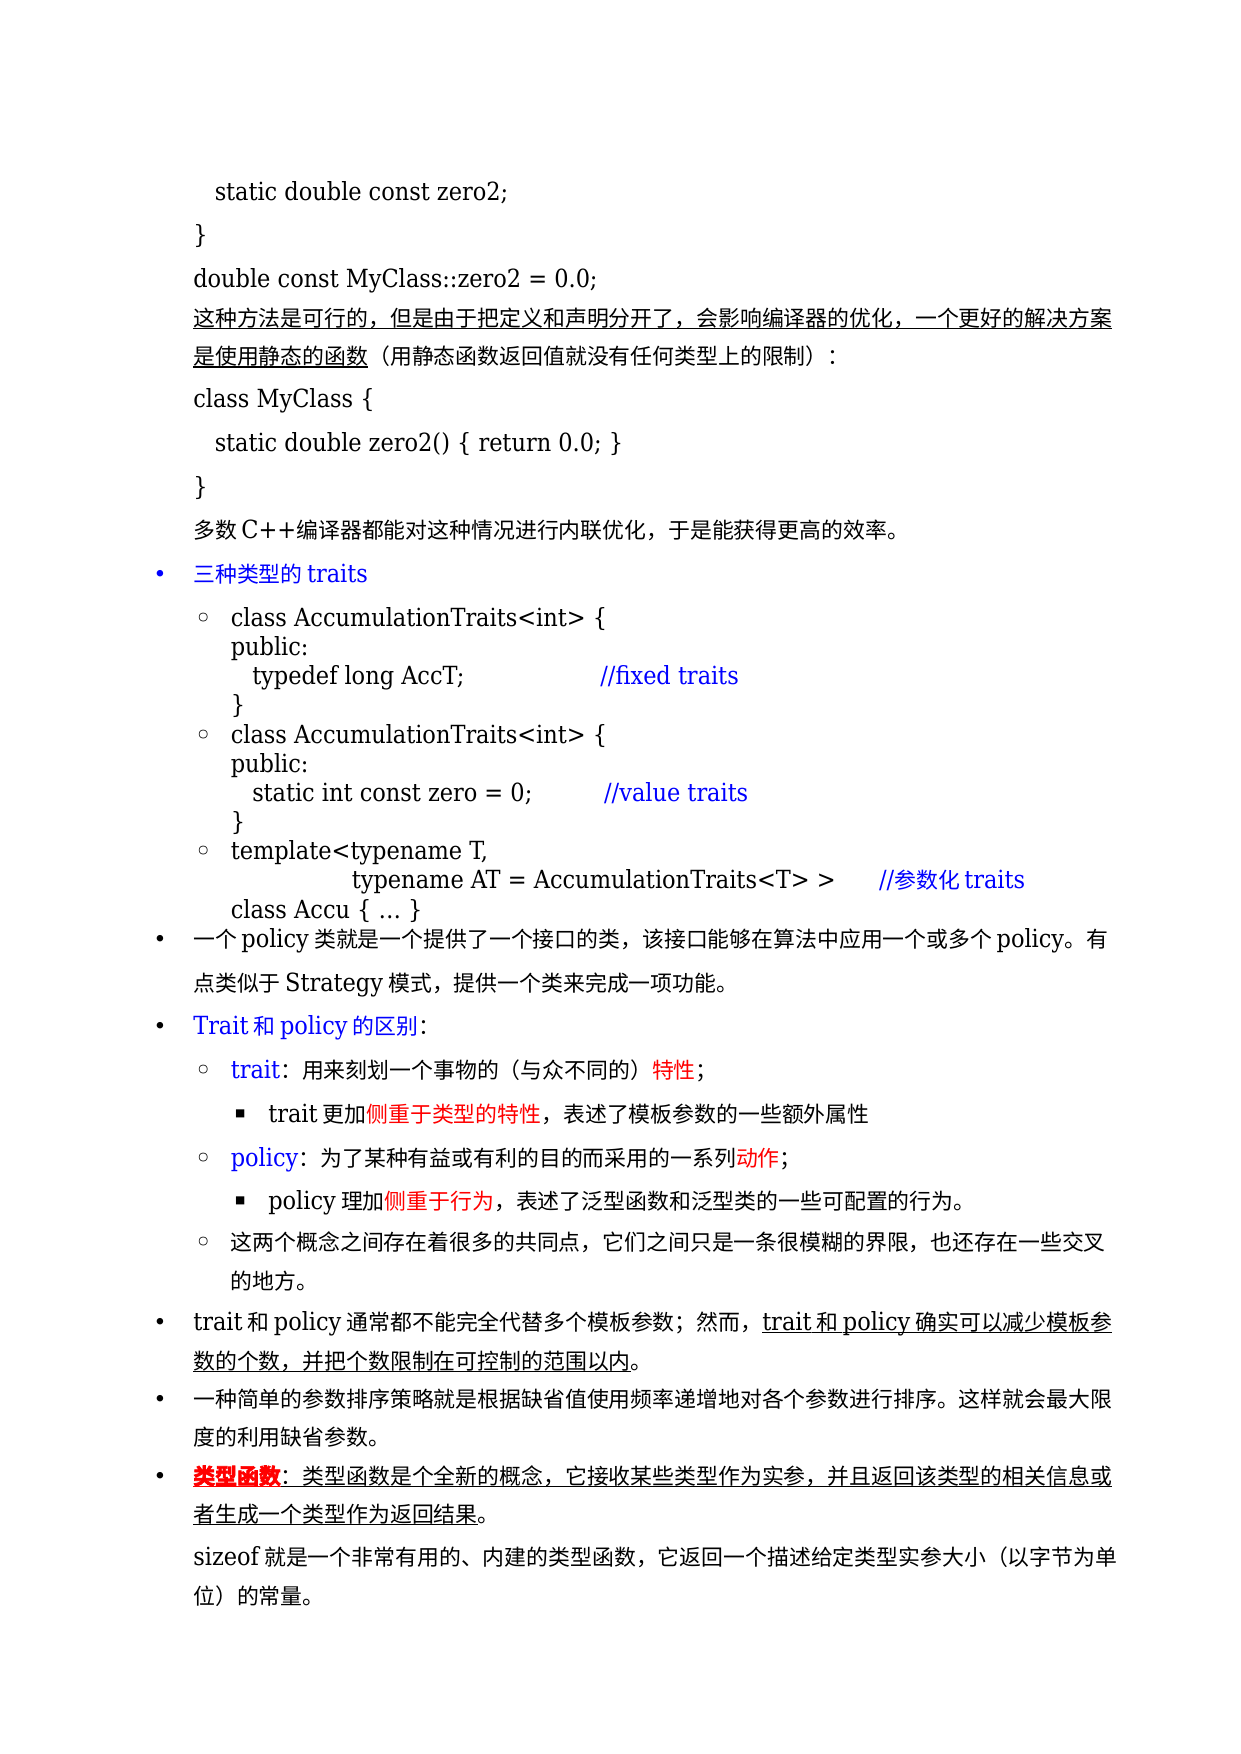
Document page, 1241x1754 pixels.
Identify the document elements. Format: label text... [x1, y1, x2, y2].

list template<typename T, typename AT = AccumulationTraits<T> > //参数化traits class Accu { … } [193, 837, 1122, 924]
list Trait和policy的区别： [156, 1012, 1122, 1041]
list static double const zero2; } double const MyClass::zero2 = 0.0; 这种方法是可行的，但是由于把定义和声明分开了，会影响编译器的优化，一个更好的解决方案是使用静态的函数（用静态函数返回值就没有任何类型上的限制）： class MyClass { static double zero2() { return 0.0; } } 多数C++编译器都能对这种情况进行内联优化，于是能获得更高的效率。 [156, 177, 1122, 545]
list 这两个概念之间存在着很多的共同点，它们之间只是一条很模糊的界限，也还存在一些交叉的地方。 [193, 1230, 1122, 1294]
list 一个policy类就是一个提供了一个接口的类，该接口能够在算法中应用一个或多个policy。有点类似于Strategy模式，提供一个类来完成一项功能。 [156, 924, 1122, 997]
list policy理加侧重于行为，表述了泛型函数和泛型类的一些可配置的行为。 [231, 1187, 1122, 1216]
list 三种类型的traits [156, 559, 1122, 589]
list trait：用来刻划一个事物的（与众不同的）特性； [193, 1055, 1122, 1084]
list policy：为了某种有益或有利的目的而采用的一系列动作； [193, 1143, 1122, 1172]
list trait更加侧重于类型的特性，表述了模板参数的一些额外属性 [231, 1099, 1122, 1128]
list class AccumulationTraits<int> { public: static int const zero = 0; //value traits } [193, 720, 1122, 837]
list 一种简单的参数排序策略就是根据缺省值使用频率递增地对各个参数进行排序。这样就会最大限度的利用缺省参数。 [156, 1387, 1122, 1451]
list 类型函数：类型函数是个全新的概念，它接收某些类型作为实参，并且返回该类型的相关信息或者生成一个类型作为返回结果。 sizeof就是一个非常有用的、内建的类型函数，它返回一个描述给定类型实参大小（以字节为单位）的常量。 [156, 1464, 1122, 1610]
list class AccumulationTraits<int> { public: typedef long AccT; //fixed traits } [193, 603, 1122, 720]
list trait和policy通常都不能完全代替多个模板参数；然而，trait和policy确实可以减少模板参数的个数，并把个数限制在可控制的范围以内。 [156, 1307, 1122, 1374]
